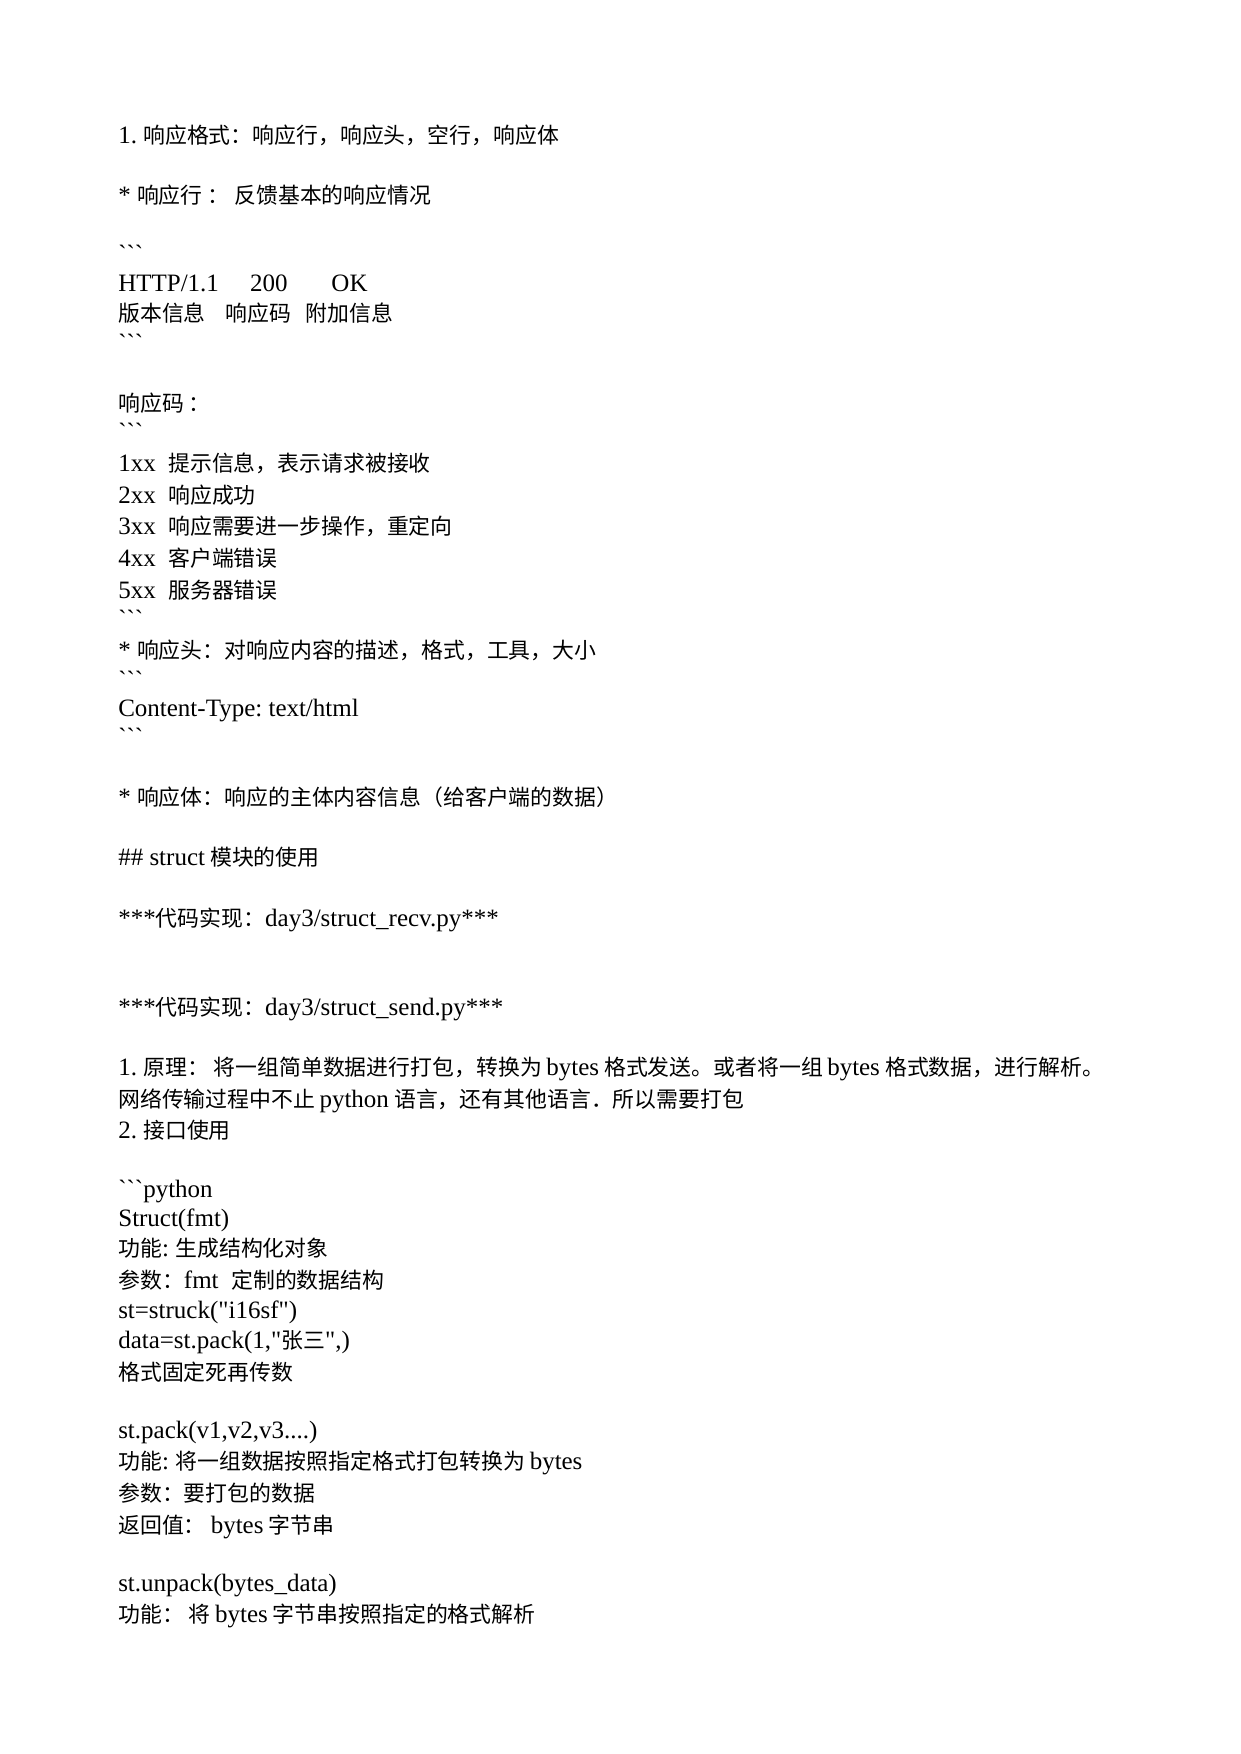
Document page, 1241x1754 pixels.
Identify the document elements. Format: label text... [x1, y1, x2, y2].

text ``` [118, 604, 1122, 633]
text 2. 接口使用 [118, 1113, 1122, 1145]
text 格式固定死再传数 [118, 1355, 1122, 1387]
text ```python [118, 1174, 1122, 1203]
text ``` [118, 239, 1122, 268]
text 1. 原理： 将一组简单数据进行打包，转换为bytes格式发送。或者将一组bytes格式数据，进行解析。 [118, 1050, 1122, 1082]
text 1. 响应格式：响应行，响应头，空行，响应体 [118, 118, 1122, 150]
text 参数：要打包的数据 [118, 1476, 1122, 1508]
text 5xx 服务器错误 [118, 573, 1122, 604]
text 响应码 ： [118, 386, 1122, 417]
text 1xx 提示信息，表示请求被接收 [118, 446, 1122, 478]
text ``` [118, 722, 1122, 751]
text 返回值： bytes字节串 [118, 1508, 1122, 1539]
text 参数：fmt 定制的数据结构 [118, 1263, 1122, 1295]
text ``` [118, 417, 1122, 446]
text data=st.pack(1,"张三",) [118, 1323, 1122, 1355]
text * 响应头：对响应内容的描述，格式，工具，大小 [118, 633, 1122, 665]
text 功能: 生成结构化对象 [118, 1231, 1122, 1263]
text Content-Type: text/html [118, 693, 1122, 722]
text st.pack(v1,v2,v3....) [118, 1416, 1122, 1444]
text * 响应行 ： 反馈基本的响应情况 [118, 178, 1122, 210]
text HTTP/1.1 200 OK [118, 268, 1122, 296]
text st=struck("i16sf") [118, 1295, 1122, 1323]
text ``` [118, 665, 1122, 693]
text 4xx 客户端错误 [118, 541, 1122, 573]
text ***代码实现：day3/struct_send.py*** [118, 990, 1122, 1021]
text ***代码实现：day3/struct_recv.py*** [118, 901, 1122, 932]
text 2xx 响应成功 [118, 478, 1122, 509]
text * 响应体：响应的主体内容信息（给客户端的数据） [118, 780, 1122, 811]
text 功能： 将bytes字节串按照指定的格式解析 [118, 1597, 1122, 1628]
text 版本信息 响应码 附加信息 [118, 296, 1122, 328]
text 3xx 响应需要进一步操作，重定向 [118, 509, 1122, 541]
text 功能: 将一组数据按照指定格式打包转换为bytes [118, 1444, 1122, 1476]
text st.unpack(bytes_data) [118, 1568, 1122, 1597]
text 网络传输过程中不止python语言，还有其他语言．所以需要打包 [118, 1082, 1122, 1113]
text ``` [118, 328, 1122, 357]
text ## struct模块的使用 [118, 840, 1122, 872]
text Struct(fmt) [118, 1203, 1122, 1231]
